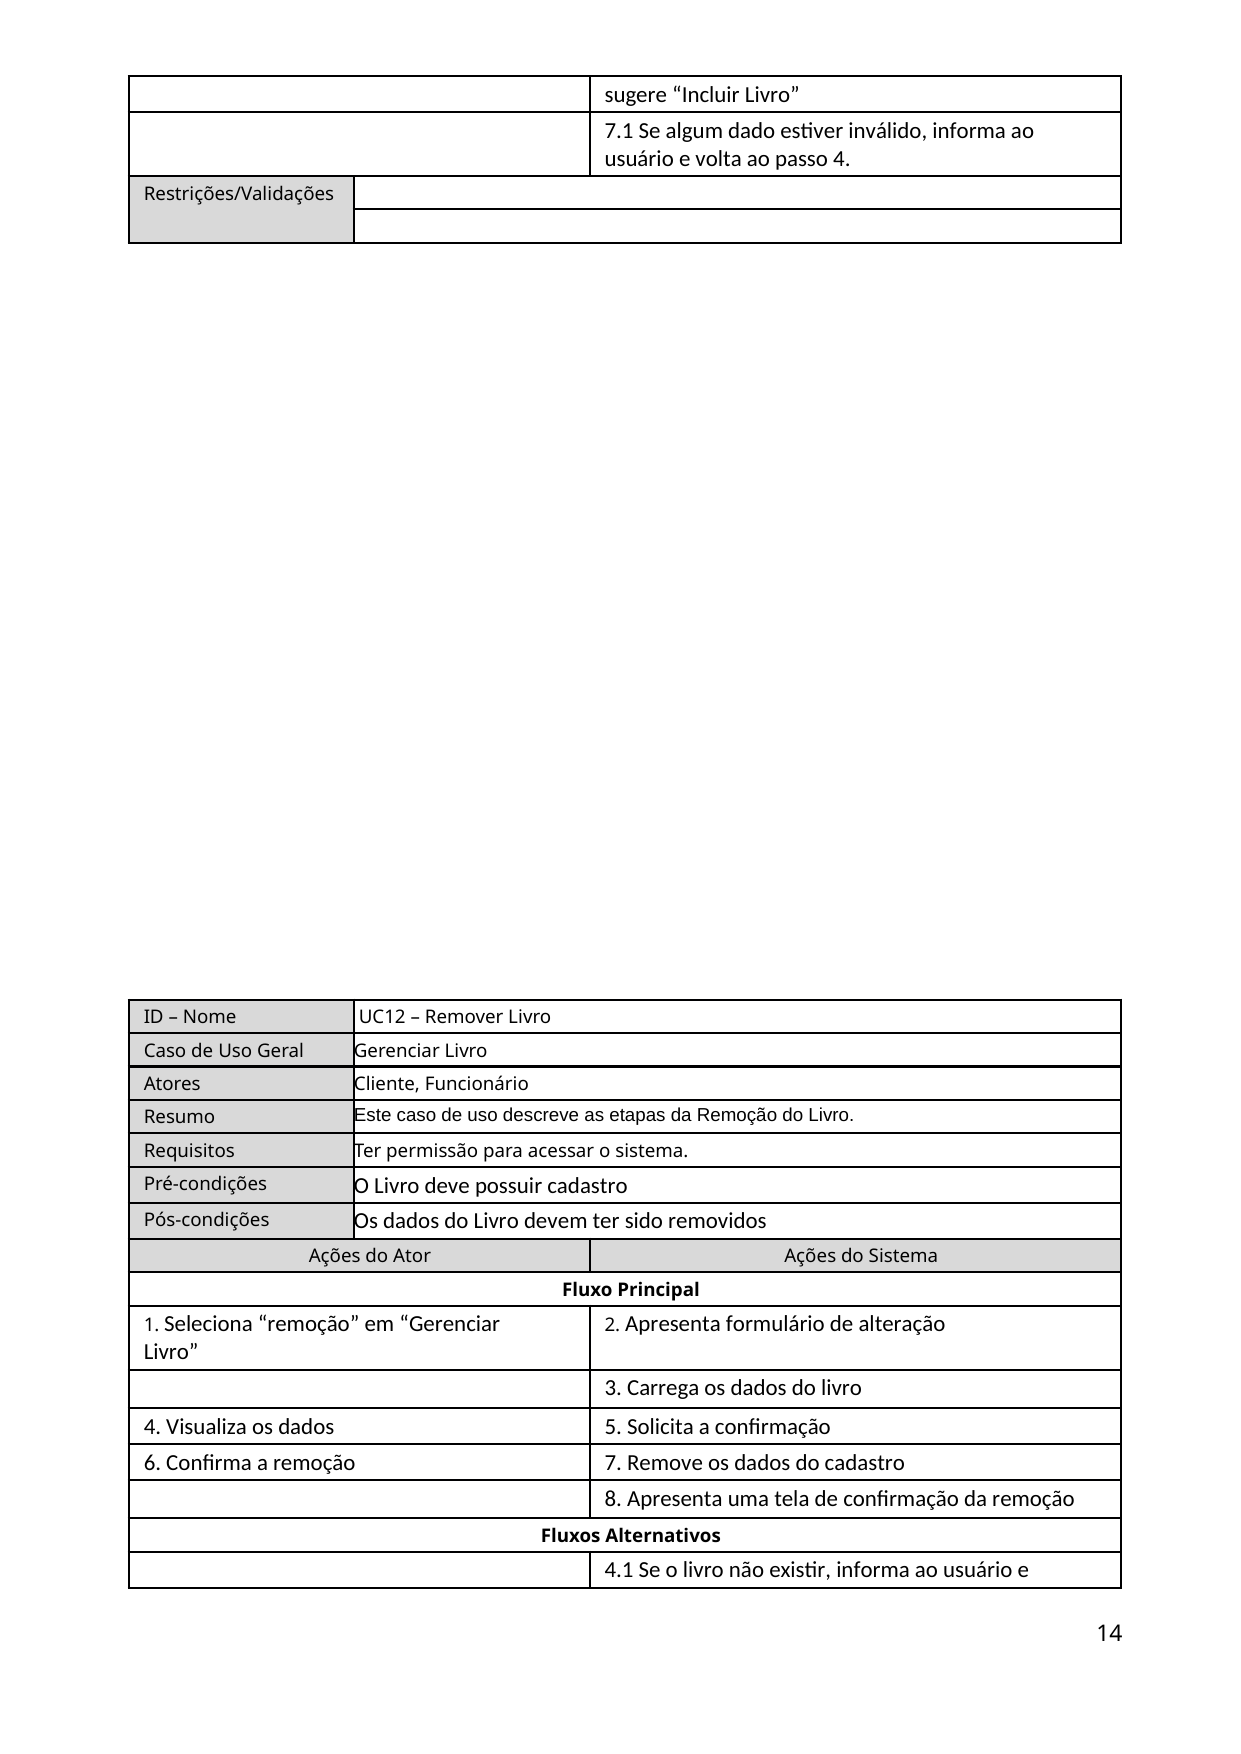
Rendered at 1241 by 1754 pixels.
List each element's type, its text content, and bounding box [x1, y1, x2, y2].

table_cell Ações do Ator [130, 1240, 589, 1271]
table_header UC12 – Remover Livro [355, 1001, 1120, 1032]
table_cell 5. Solicita a confirmação [591, 1409, 1120, 1443]
table_cell 4. Visualiza os dados [130, 1409, 589, 1443]
table_cell Caso de Uso Geral [130, 1034, 353, 1065]
table_cell Cliente, Funcionário [355, 1068, 1120, 1099]
table_cell Gerenciar Livro [355, 1034, 1120, 1065]
table_cell 6. Confirma a remoção [130, 1445, 589, 1479]
table_cell 8. Apresenta uma tela de confirmação da remoção [591, 1481, 1120, 1517]
table_cell [355, 210, 1120, 242]
table_cell Requisitos [130, 1134, 353, 1166]
table_cell 7. Remove os dados do cadastro [591, 1445, 1120, 1479]
table_cell Ações do Sistema [591, 1240, 1120, 1271]
table_cell Resumo [130, 1101, 353, 1132]
table_cell Atores [130, 1068, 353, 1099]
table_cell [130, 113, 589, 175]
table_cell Ter permissão para acessar o sistema. [355, 1134, 1120, 1166]
table_cell Fluxos Alternativos [130, 1519, 1120, 1551]
table_cell Este caso de uso descreve as etapas da Remoção do Livro. [355, 1101, 1120, 1132]
table_cell Os dados do Livro devem ter sido removidos [355, 1204, 1120, 1238]
table_cell [355, 177, 1120, 208]
table_cell Pré-condições [130, 1168, 353, 1202]
table_cell O Livro deve possuir cadastro [355, 1168, 1120, 1202]
table_cell Restrições/Validações [130, 177, 353, 242]
table_cell 7.1 Se algum dado estiver inválido, informa ao usuário e volta ao passo 4. [591, 113, 1120, 175]
table_cell [130, 1553, 589, 1587]
table_cell 2. Apresenta formulário de alteração [591, 1307, 1120, 1368]
table_cell 3. Carrega os dados do livro [591, 1371, 1120, 1407]
table_cell [130, 1481, 589, 1517]
table_cell Fluxo Principal [130, 1273, 1120, 1304]
table_cell sugere “Incluir Livro” [591, 77, 1120, 111]
table_cell 4.1 Se o livro não existir, informa ao usuário e [591, 1553, 1120, 1587]
table_cell [130, 1371, 589, 1407]
table_header ID – Nome [130, 1001, 353, 1032]
table_cell 1. Seleciona “remoção” em “Gerenciar Livro” [130, 1307, 589, 1368]
table_cell Pós-condições [130, 1204, 353, 1238]
table_cell [130, 77, 589, 111]
